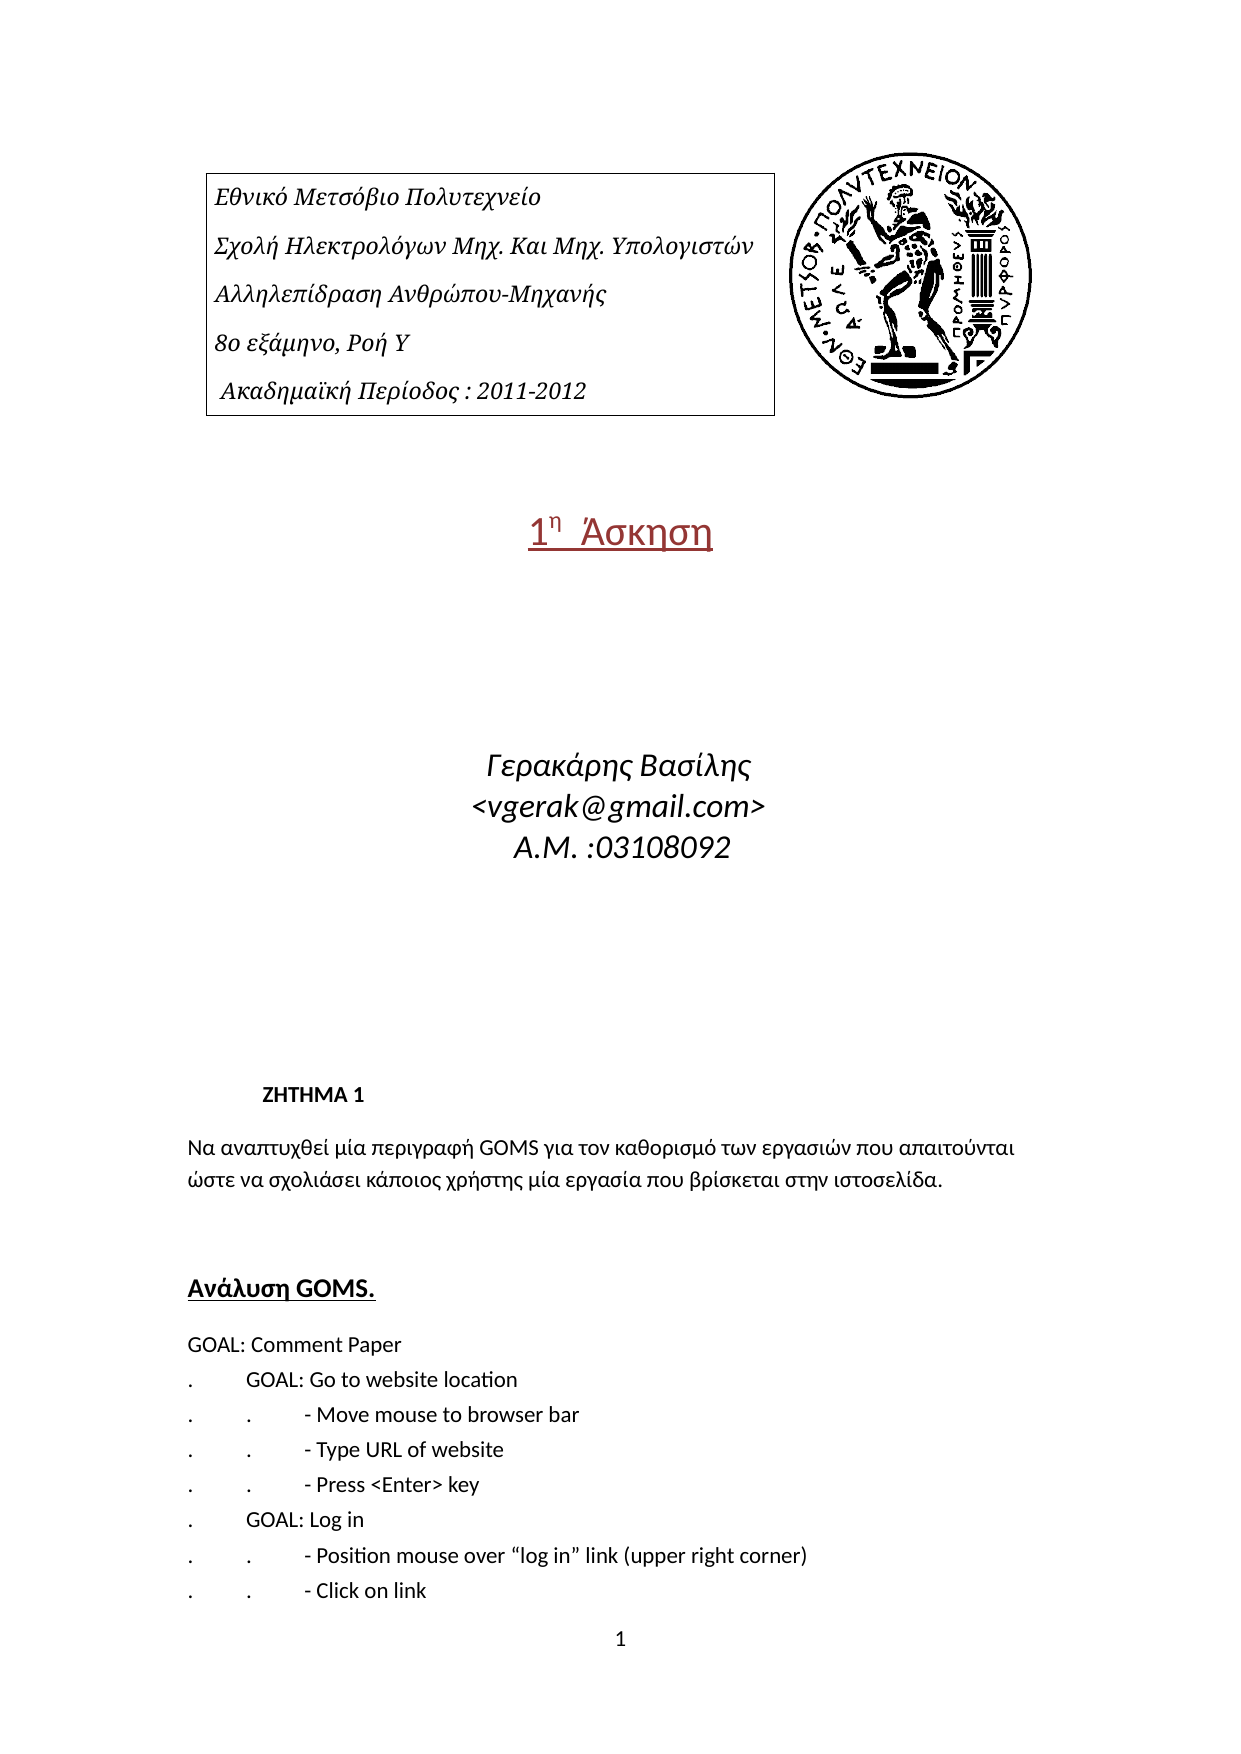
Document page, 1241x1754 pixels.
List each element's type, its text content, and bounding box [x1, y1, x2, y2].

text 8ο εξάμηνο, Ροή Υ [214, 327, 766, 358]
text . . - Move mouse to browser bar [187, 1400, 1053, 1428]
list ΖΗΤΗΜΑ 1 [225, 1080, 1053, 1108]
text Να αναπτυχθεί μία περιγραφή GOMS για τον καθορισμό των εργασιών που απαιτούνται ώστε να σχολιάσει κάποιος χρήστης μία εργασία που βρίσκεται στην ιστοσελίδα. [187, 1133, 1053, 1193]
text Ακαδημαϊκή Περίοδος : 2011-2012 [214, 375, 766, 406]
text . . - Press <Enter> key [187, 1471, 1053, 1498]
text Α.Μ. :03108092 [187, 826, 1053, 866]
text Αλληλεπίδραση Ανθρώπου-Μηχανής [214, 278, 766, 309]
text Γερακάρης Βασίλης [187, 744, 1053, 785]
text . . - Type URL of website [187, 1435, 1053, 1463]
text Εθνικό Μετσόβιο Πολυτεχνείο [214, 181, 766, 213]
text GOAL: Comment Paper [187, 1330, 1053, 1358]
picture [786, 150, 1037, 401]
text 1η Άσκηση [187, 505, 1053, 556]
text Ανάλυση GOMS. [187, 1271, 1053, 1304]
text <vgerak@gmail.com> [187, 785, 1053, 826]
text Σχολή Ηλεκτρολόγων Μηχ. Και Μηχ. Υπολογιστών [214, 230, 766, 261]
text . . - Click on link [187, 1576, 1053, 1604]
text . GOAL: Log in [187, 1506, 1053, 1534]
text . GOAL: Go to website location [187, 1365, 1053, 1393]
text . . - Position mouse over “log in” link (upper right corner) [187, 1541, 1053, 1569]
